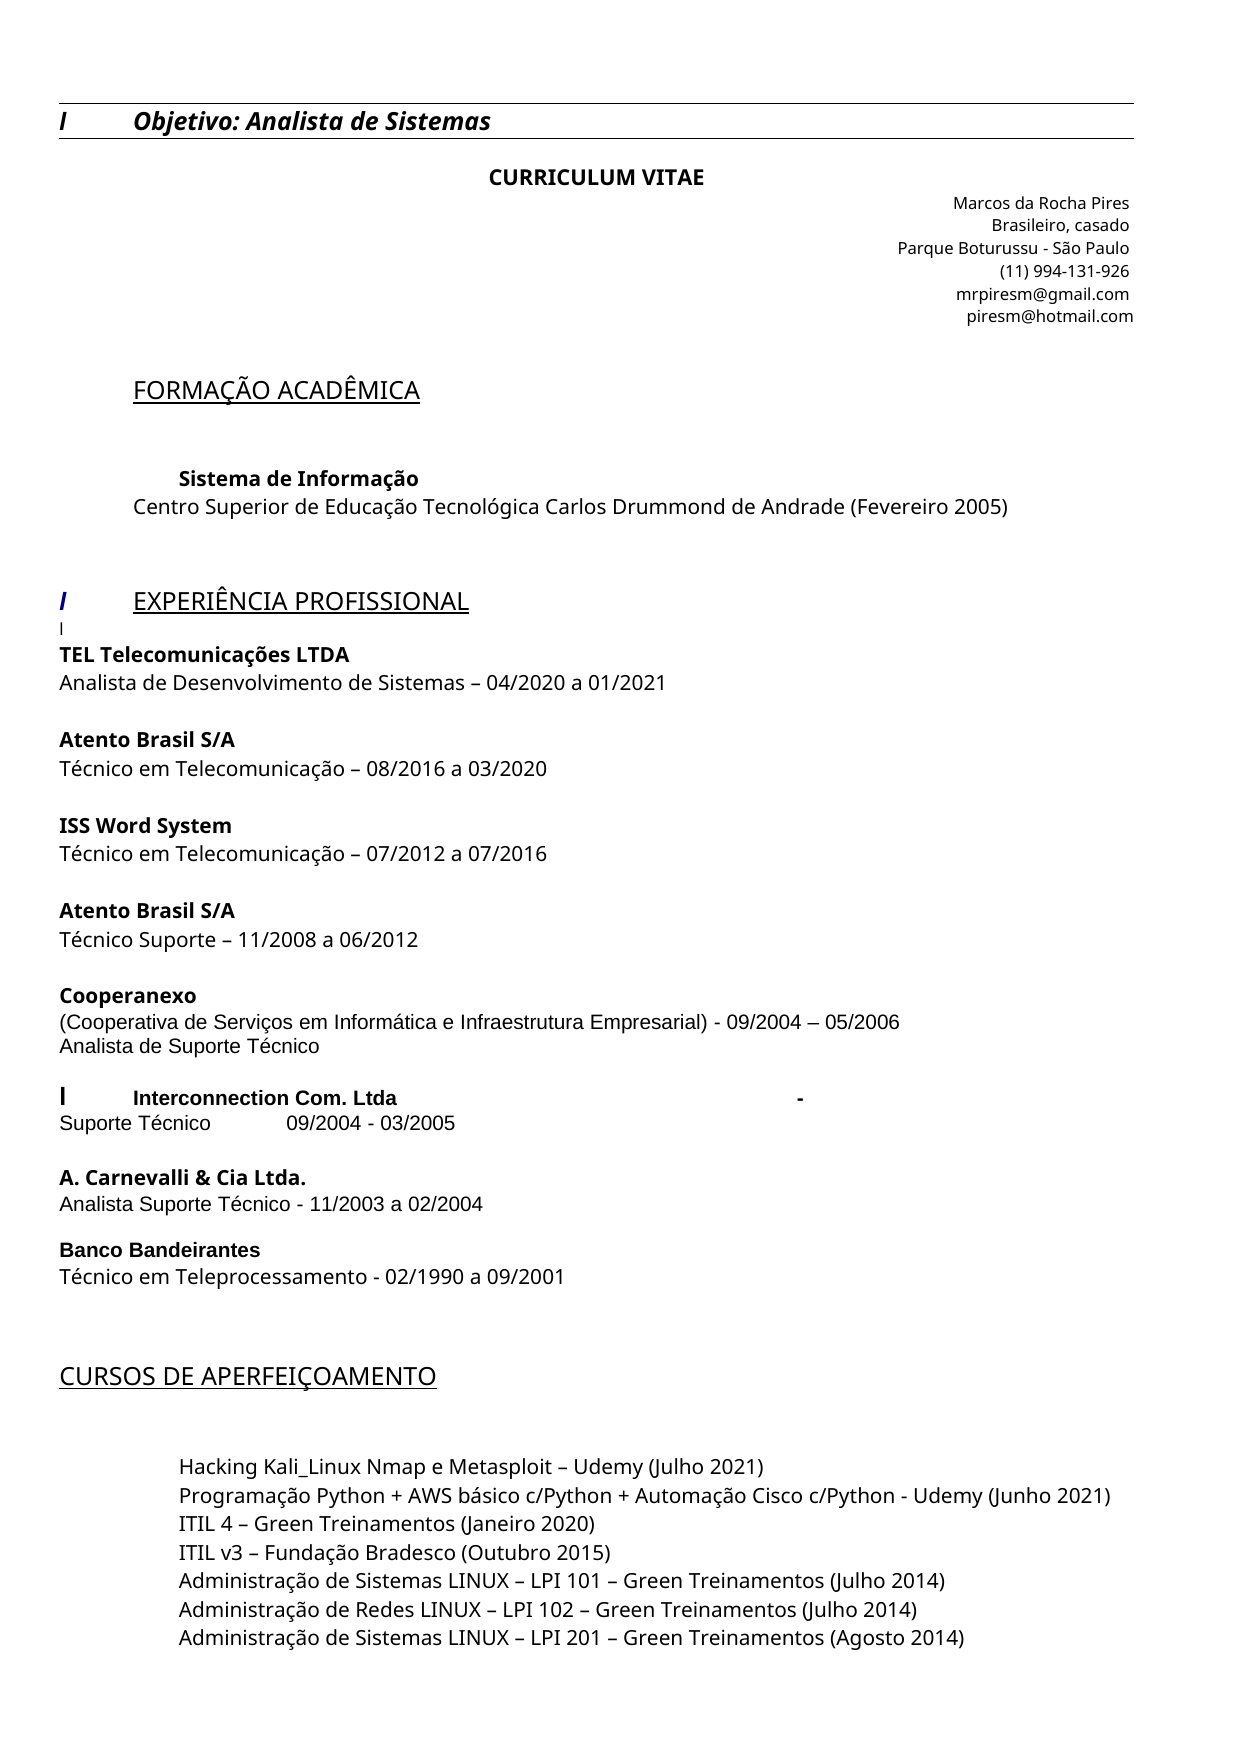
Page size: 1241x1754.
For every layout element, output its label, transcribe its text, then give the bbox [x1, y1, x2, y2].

subtitle Atento Brasil S/A [59, 896, 1134, 925]
subtitle Sistema de Informação [178, 464, 1134, 492]
subtitle TEL Telecomunicações LTDA [59, 640, 1134, 668]
subtitle Cooperanexo [59, 982, 1134, 1010]
text Técnico Suporte – 11/2008 a 06/2012 [59, 925, 1134, 953]
subtitle Cursos de Aperfeiçoamento [59, 1359, 1134, 1393]
text Analista de Suporte Técnico [59, 1034, 1134, 1058]
text Técnico em Telecomunicação – 08/2016 a 03/2020 [59, 754, 1134, 782]
text mrpiresm@gmail.com [59, 282, 1134, 305]
subtitle Formação Acadêmica [59, 373, 1134, 407]
text Parque Boturussu - São Paulo [59, 237, 1134, 259]
subtitle Experiência Profissional [59, 583, 1134, 617]
subtitle Técnico em Teleprocessamento - 02/1990 a 09/2001 [59, 1262, 1134, 1291]
text Marcos da Rocha Pires [59, 191, 1134, 214]
text Programação Python + AWS básico c/Python + Automação Cisco c/Python - Udemy (Junho 2021) [178, 1481, 1134, 1509]
subtitle Atento Brasil S/A [59, 725, 1134, 754]
text Analista de Desenvolvimento de Sistemas – 04/2020 a 01/2021 [59, 668, 1134, 697]
subtitle Interconnection Com. Ltda - [59, 1082, 1134, 1111]
text Analista Suporte Técnico - 11/2003 a 02/2004 [59, 1192, 1134, 1216]
subtitle A. Carnevalli & Cia Ltda. [59, 1163, 1134, 1192]
subtitle ISS Word System [59, 811, 1134, 839]
text Administração de Sistemas LINUX – LPI 201 – Green Treinamentos (Agosto 2014) [178, 1623, 1134, 1652]
text Brasileiro, casado [59, 214, 1134, 237]
text Administração de Sistemas LINUX – LPI 101 – Green Treinamentos (Julho 2014) [178, 1566, 1134, 1595]
text CURRICULUM VITAE [59, 162, 1134, 191]
text ITIL v3 – Fundação Bradesco (Outubro 2015) [178, 1538, 1134, 1566]
text ITIL 4 – Green Treinamentos (Janeiro 2020) [178, 1509, 1134, 1538]
subtitle Banco Bandeirantes [59, 1238, 1134, 1262]
text Centro Superior de Educação Tecnológica Carlos Drummond de Andrade (Fevereiro 2005) [59, 492, 1134, 521]
text Hacking Kali_Linux Nmap e Metasploit – Udemy (Julho 2021) [178, 1452, 1134, 1481]
text Suporte Técnico 09/2004 - 03/2005 [59, 1111, 1134, 1135]
subtitle Objetivo: Analista de Sistemas [59, 104, 1134, 138]
text Administração de Redes LINUX – LPI 102 – Green Treinamentos (Julho 2014) [178, 1595, 1134, 1623]
text piresm@hotmail.com [59, 305, 1134, 328]
text (11) 994-131-926 [59, 259, 1134, 282]
text (Cooperativa de Serviços em Informática e Infraestrutura Empresarial) - 09/2004 – 05/2006 [59, 1010, 1134, 1034]
text Técnico em Telecomunicação – 07/2012 a 07/2016 [59, 839, 1134, 868]
